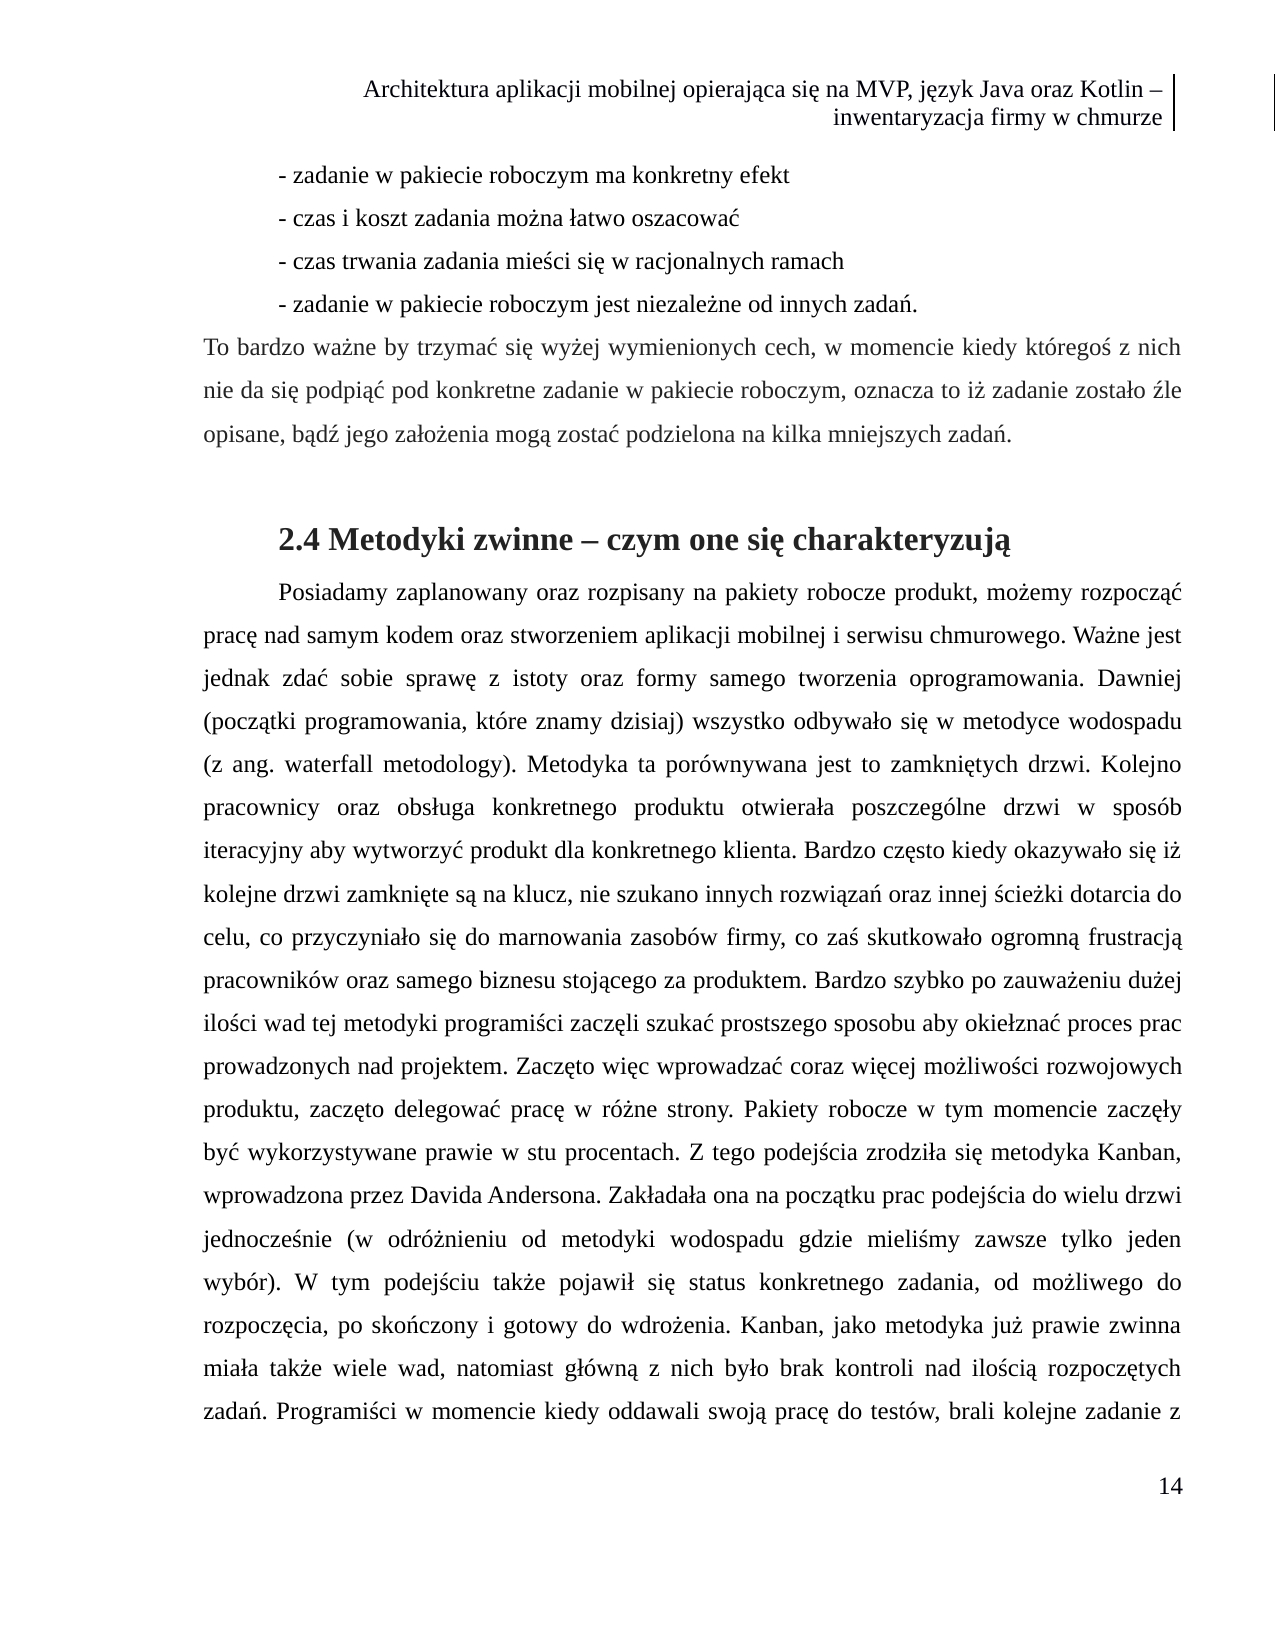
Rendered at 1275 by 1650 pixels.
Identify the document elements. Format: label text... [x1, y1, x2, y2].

text - czas i koszt zadania można łatwo oszacować [203, 203, 1183, 232]
text - zadanie w pakiecie roboczym jest niezależne od innych zadań. [203, 289, 1183, 318]
text To bardzo ważne by trzymać się wyżej wymienionych cech, w momencie kiedy któregoś z nich nie da się podpiąć pod konkretne zadanie w pakiecie roboczym, oznacza to iż zadanie zostało źle opisane, bądź jego założenia mogą zostać podzielona na kilka mniejszych zadań. [203, 332, 1183, 447]
text 2.4 Metodyki zwinne – czym one się charakteryzują [203, 519, 1183, 558]
text Posiadamy zaplanowany oraz rozpisany na pakiety robocze produkt, możemy rozpocząć pracę nad samym kodem oraz stworzeniem aplikacji mobilnej i serwisu chmurowego. Ważne jest jednak zdać sobie sprawę z istoty oraz formy samego tworzenia oprogramowania. Dawniej (początki programowania, które znamy dzisiaj) wszystko odbywało się w metodyce wodospadu (z ang. waterfall metodology). Metodyka ta porównywana jest to zamkniętych drzwi. Kolejno pracownicy oraz obsługa konkretnego produktu otwierała poszczególne drzwi w sposób iteracyjny aby wytworzyć produkt dla konkretnego klienta. Bardzo często kiedy okazywało się iż kolejne drzwi zamknięte są na klucz, nie szukano innych rozwiązań oraz innej ścieżki dotarcia do celu, co przyczyniało się do marnowania zasobów firmy, co zaś skutkowało ogromną frustracją pracowników oraz samego biznesu stojącego za produktem. Bardzo szybko po zauważeniu dużej ilości wad tej metodyki programiści zaczęli szukać prostszego sposobu aby okiełznać proces prac prowadzonych nad projektem. Zaczęto więc wprowadzać coraz więcej możliwości rozwojowych produktu, zaczęto delegować pracę w różne strony. Pakiety robocze w tym momencie zaczęły być wykorzystywane prawie w stu procentach. Z tego podejścia zrodziła się metodyka Kanban, wprowadzona przez Davida Andersona. Zakładała ona na początku prac podejścia do wielu drzwi jednocześnie (w odróżnieniu od metodyki wodospadu gdzie mieliśmy zawsze tylko jeden wybór). W tym podejściu także pojawił się status konkretnego zadania, od możliwego do rozpoczęcia, po skończony i gotowy do wdrożenia. Kanban, jako metodyka już prawie zwinna miała także wiele wad, natomiast główną z nich było brak kontroli nad ilością rozpoczętych zadań. Programiści w momencie kiedy oddawali swoją pracę do testów, brali kolejne zadanie z [203, 577, 1183, 1425]
text - zadanie w pakiecie roboczym ma konkretny efekt [203, 160, 1183, 189]
text - czas trwania zadania mieści się w racjonalnych ramach [203, 246, 1183, 275]
